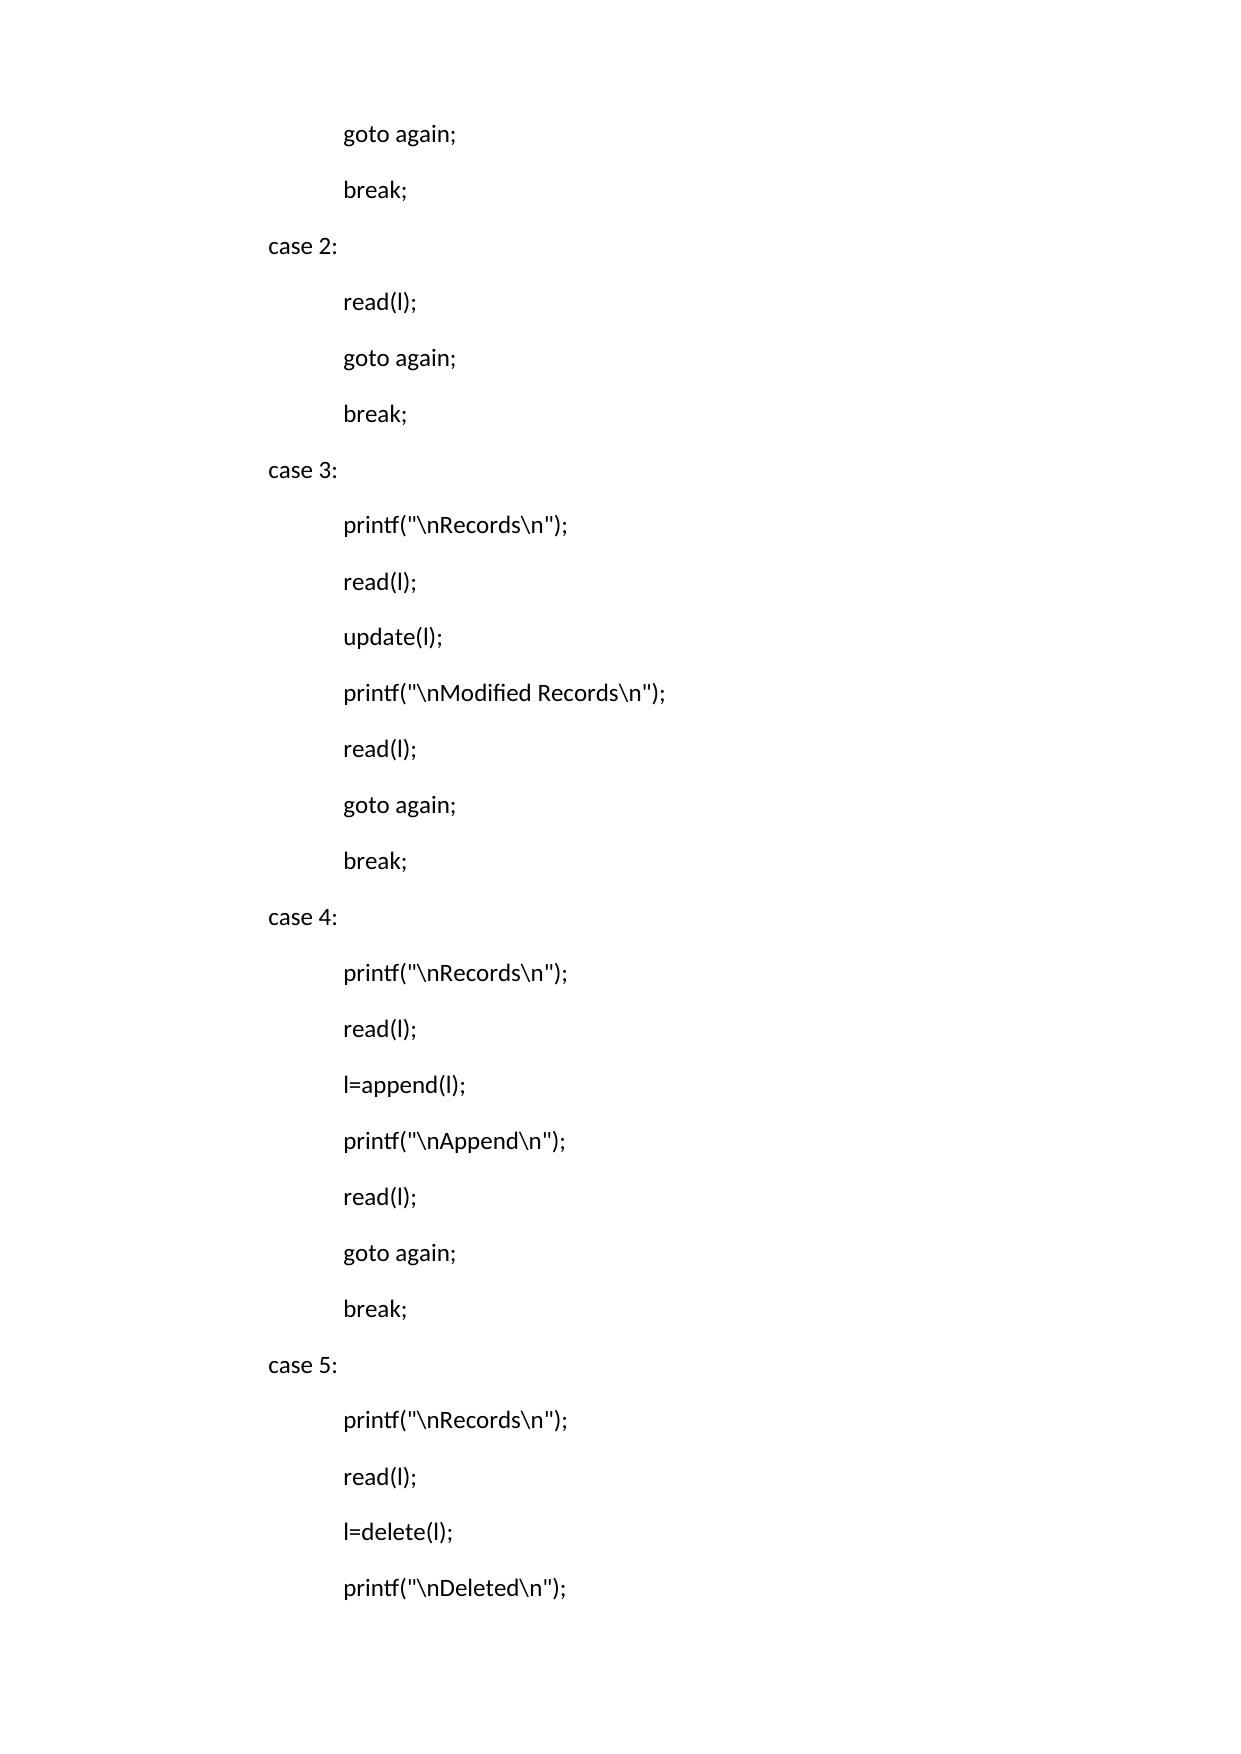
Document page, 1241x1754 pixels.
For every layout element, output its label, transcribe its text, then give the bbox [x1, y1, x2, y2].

text printf("\nRecords\n"); [118, 957, 1122, 988]
text printf("\nModified Records\n"); [118, 677, 1122, 708]
text update(l); [118, 622, 1122, 652]
text break; [118, 174, 1122, 204]
text printf("\nRecords\n"); [118, 510, 1122, 540]
text printf("\nRecords\n"); [118, 1405, 1122, 1435]
text case 3: [118, 454, 1122, 484]
text read(l); [118, 286, 1122, 316]
text read(l); [118, 1461, 1122, 1491]
text goto again; [118, 789, 1122, 820]
text goto again; [118, 118, 1122, 149]
text break; [118, 1293, 1122, 1323]
text printf("\nDeleted\n"); [118, 1572, 1122, 1603]
text goto again; [118, 1237, 1122, 1267]
text l=append(l); [118, 1069, 1122, 1099]
text read(l); [118, 733, 1122, 764]
text goto again; [118, 342, 1122, 372]
text l=delete(l); [118, 1517, 1122, 1547]
text break; [118, 845, 1122, 876]
text case 4: [118, 901, 1122, 932]
text read(l); [118, 1013, 1122, 1044]
text break; [118, 398, 1122, 428]
text printf("\nAppend\n"); [118, 1125, 1122, 1156]
text case 5: [118, 1349, 1122, 1379]
text read(l); [118, 1181, 1122, 1211]
text read(l); [118, 566, 1122, 596]
text case 2: [118, 230, 1122, 261]
